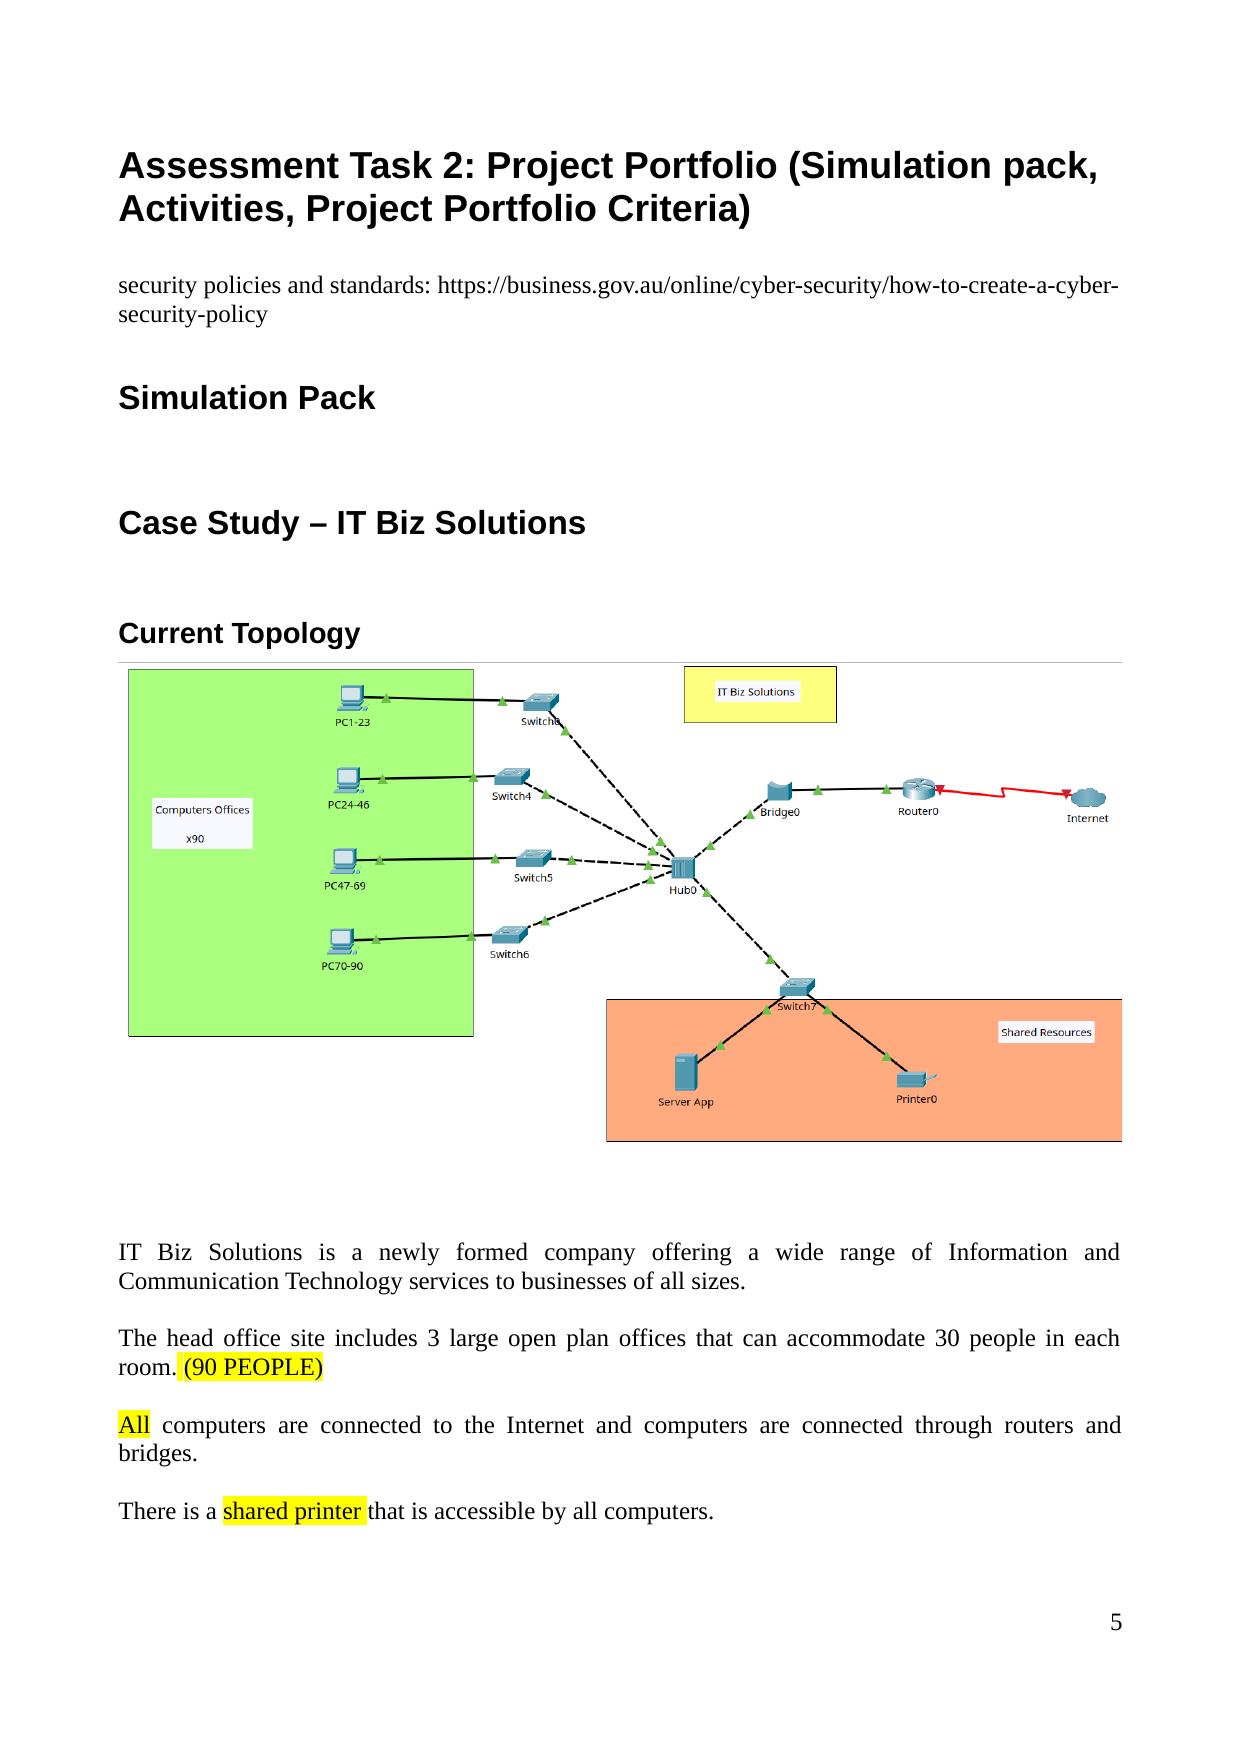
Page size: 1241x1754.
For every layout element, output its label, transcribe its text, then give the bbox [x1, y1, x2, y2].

text IT Biz Solutions is a newly formed company offering a wide range of Information and Communication Technology services to businesses of all sizes. [118, 1208, 1122, 1295]
text The head office site includes 3 large open plan offices that can accommodate 30 people in each room. (90 PEOPLE) [118, 1323, 1122, 1381]
subtitle Current Topology [118, 616, 1122, 650]
text All computers are connected to the Internet and computers are connected through routers and bridges. [118, 1410, 1122, 1467]
subtitle Assessment Task 2: Project Portfolio (Simulation pack, Activities, Project Portfolio Criteria) [118, 143, 1122, 229]
subtitle Case Study – IT Biz Solutions [118, 503, 1122, 542]
subtitle Simulation Pack [118, 378, 1122, 416]
text There is a shared printer that is accessible by all computers. [118, 1496, 1122, 1525]
picture [118, 662, 1123, 1145]
text security policies and standards: https://business.gov.au/online/cyber-security/how-to-create-a-cyber-security-policy [118, 271, 1122, 328]
